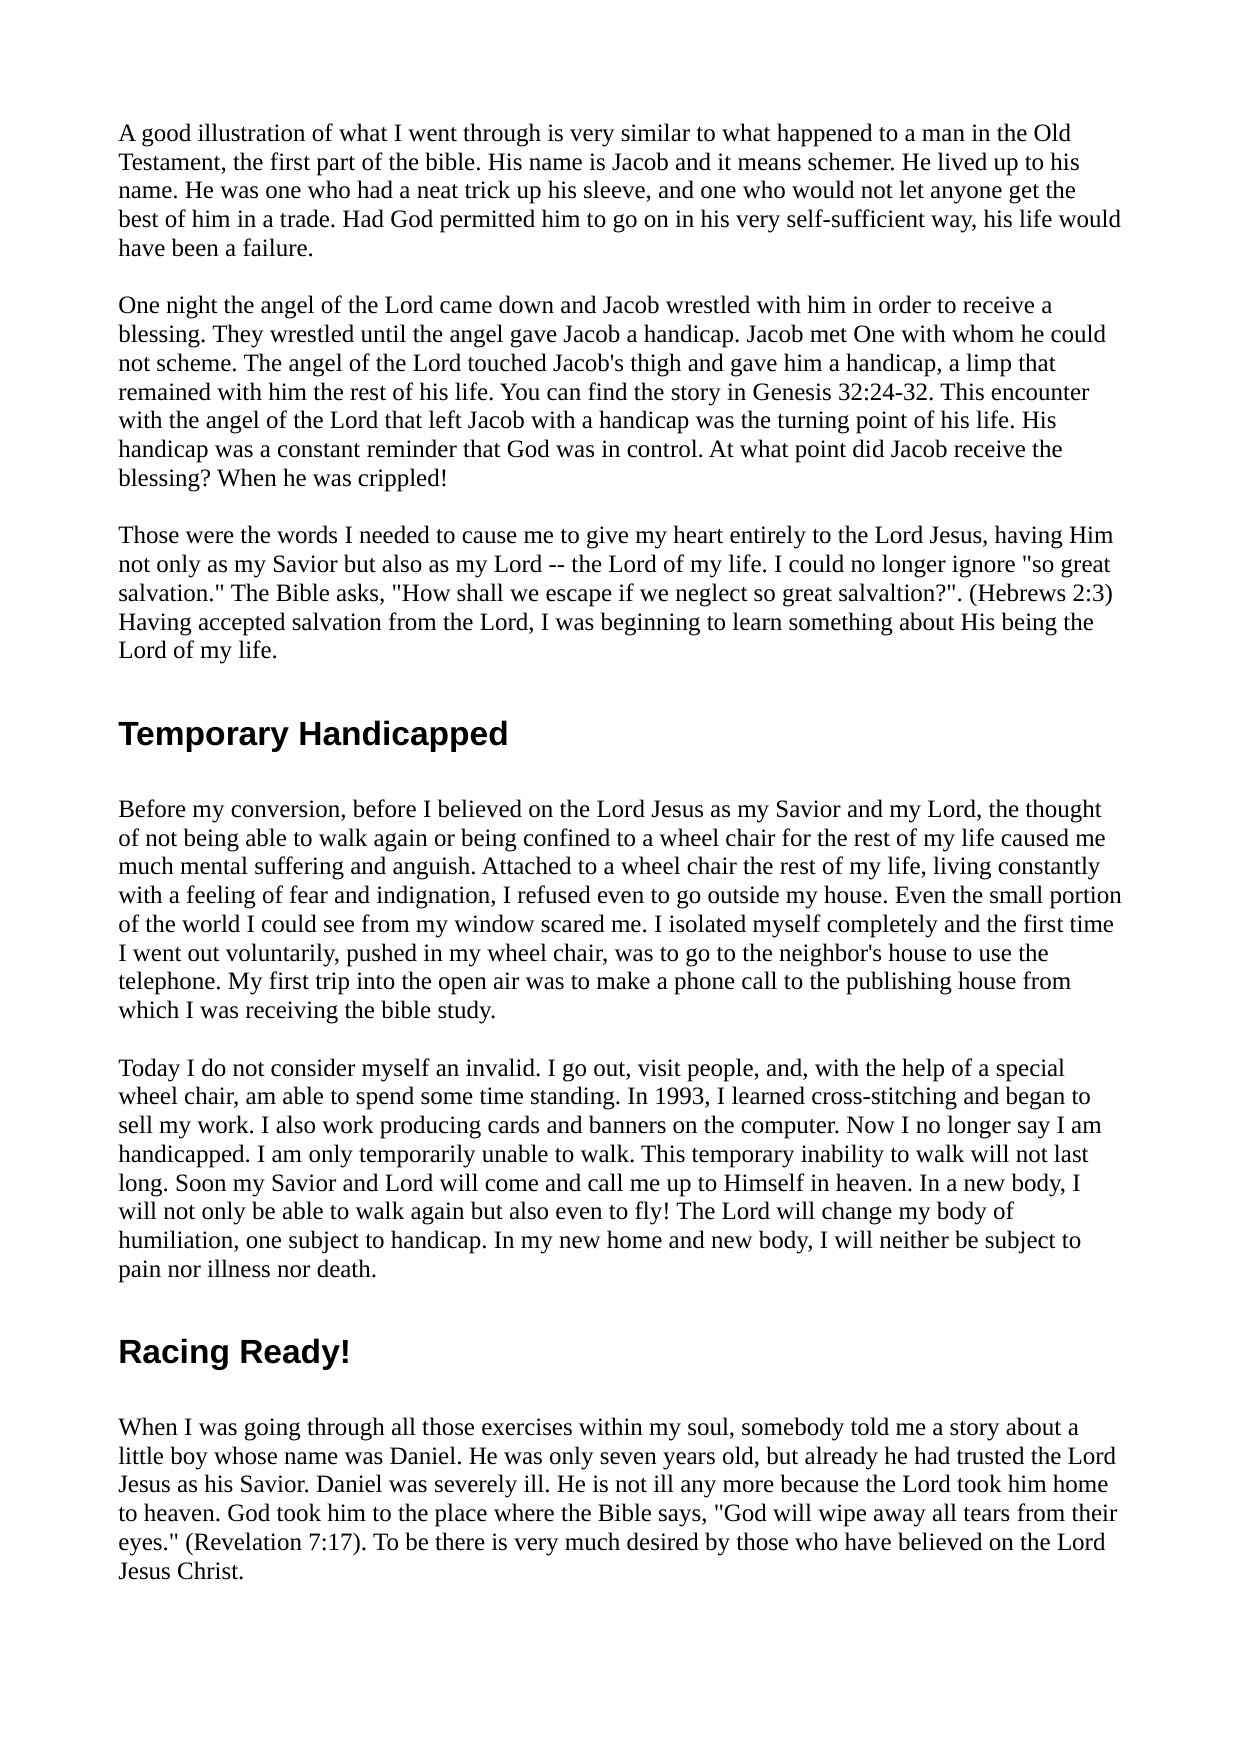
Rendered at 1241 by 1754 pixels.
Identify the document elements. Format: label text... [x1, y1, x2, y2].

text Those were the words I needed to cause me to give my heart entirely to the Lord Jesus, having Him not only as my Savior but also as my Lord -- the Lord of my life. I could no longer ignore "so great salvation." The Bible asks, "How shall we escape if we neglect so great salvaltion?". (Hebrews 2:3) Having accepted salvation from the Lord, I was beginning to learn something about His being the Lord of my life. [118, 521, 1122, 664]
text One night the angel of the Lord came down and Jacob wrestled with him in order to receive a blessing. They wrestled until the angel gave Jacob a handicap. Jacob met One with whom he could not scheme. The angel of the Lord touched Jacob's thigh and gave him a handicap, a limp that remained with him the rest of his life. You can find the story in Genesis 32:24-32. This encounter with the angel of the Lord that left Jacob with a handicap was the turning point of his life. His handicap was a constant reminder that God was in control. At what point did Jacob receive the blessing? When he was crippled! [118, 291, 1122, 492]
text Before my conversion, before I believed on the Lord Jesus as my Savior and my Lord, the thought of not being able to walk again or being confined to a wheel chair for the rest of my life caused me much mental suffering and anguish. Attached to a wheel chair the rest of my life, living constantly with a feeling of fear and indignation, I refused even to go outside my house. Even the small portion of the world I could see from my window scared me. I isolated myself completely and the first time I went out voluntarily, pushed in my wheel chair, was to go to the neighbor's house to use the telephone. My first trip into the open air was to make a phone call to the publishing house from which I was receiving the bible study. [118, 794, 1122, 1024]
subtitle Racing Ready! [118, 1332, 1122, 1371]
text When I was going through all those exercises within my soul, somebody told me a story about a little boy whose name was Daniel. He was only seven years old, but already he had trusted the Lord Jesus as his Savior. Daniel was severely ill. He is not ill any more because the Lord took him home to heaven. God took him to the place where the Bible says, "God will wipe away all tears from their eyes." (Revelation 7:17). To be there is very much desired by those who have believed on the Lord Jesus Christ. [118, 1412, 1122, 1584]
subtitle Temporary Handicapped [118, 714, 1122, 753]
text Today I do not consider myself an invalid. I go out, visit people, and, with the help of a special wheel chair, am able to spend some time standing. In 1993, I learned cross-stitching and began to sell my work. I also work producing cards and banners on the computer. Now I no longer say I am handicapped. I am only temporarily unable to walk. This temporary inability to walk will not last long. Soon my Savior and Lord will come and call me up to Himself in heaven. In a new body, I will not only be able to walk again but also even to fly! The Lord will change my body of humiliation, one subject to handicap. In my new home and new body, I will neither be subject to pain nor illness nor death. [118, 1053, 1122, 1283]
text A good illustration of what I went through is very similar to what happened to a man in the Old Testament, the first part of the bible. His name is Jacob and it means schemer. He lived up to his name. He was one who had a neat trick up his sleeve, and one who would not let anyone get the best of him in a trade. Had God permitted him to go on in his very self-sufficient way, his life would have been a failure. [118, 118, 1122, 262]
